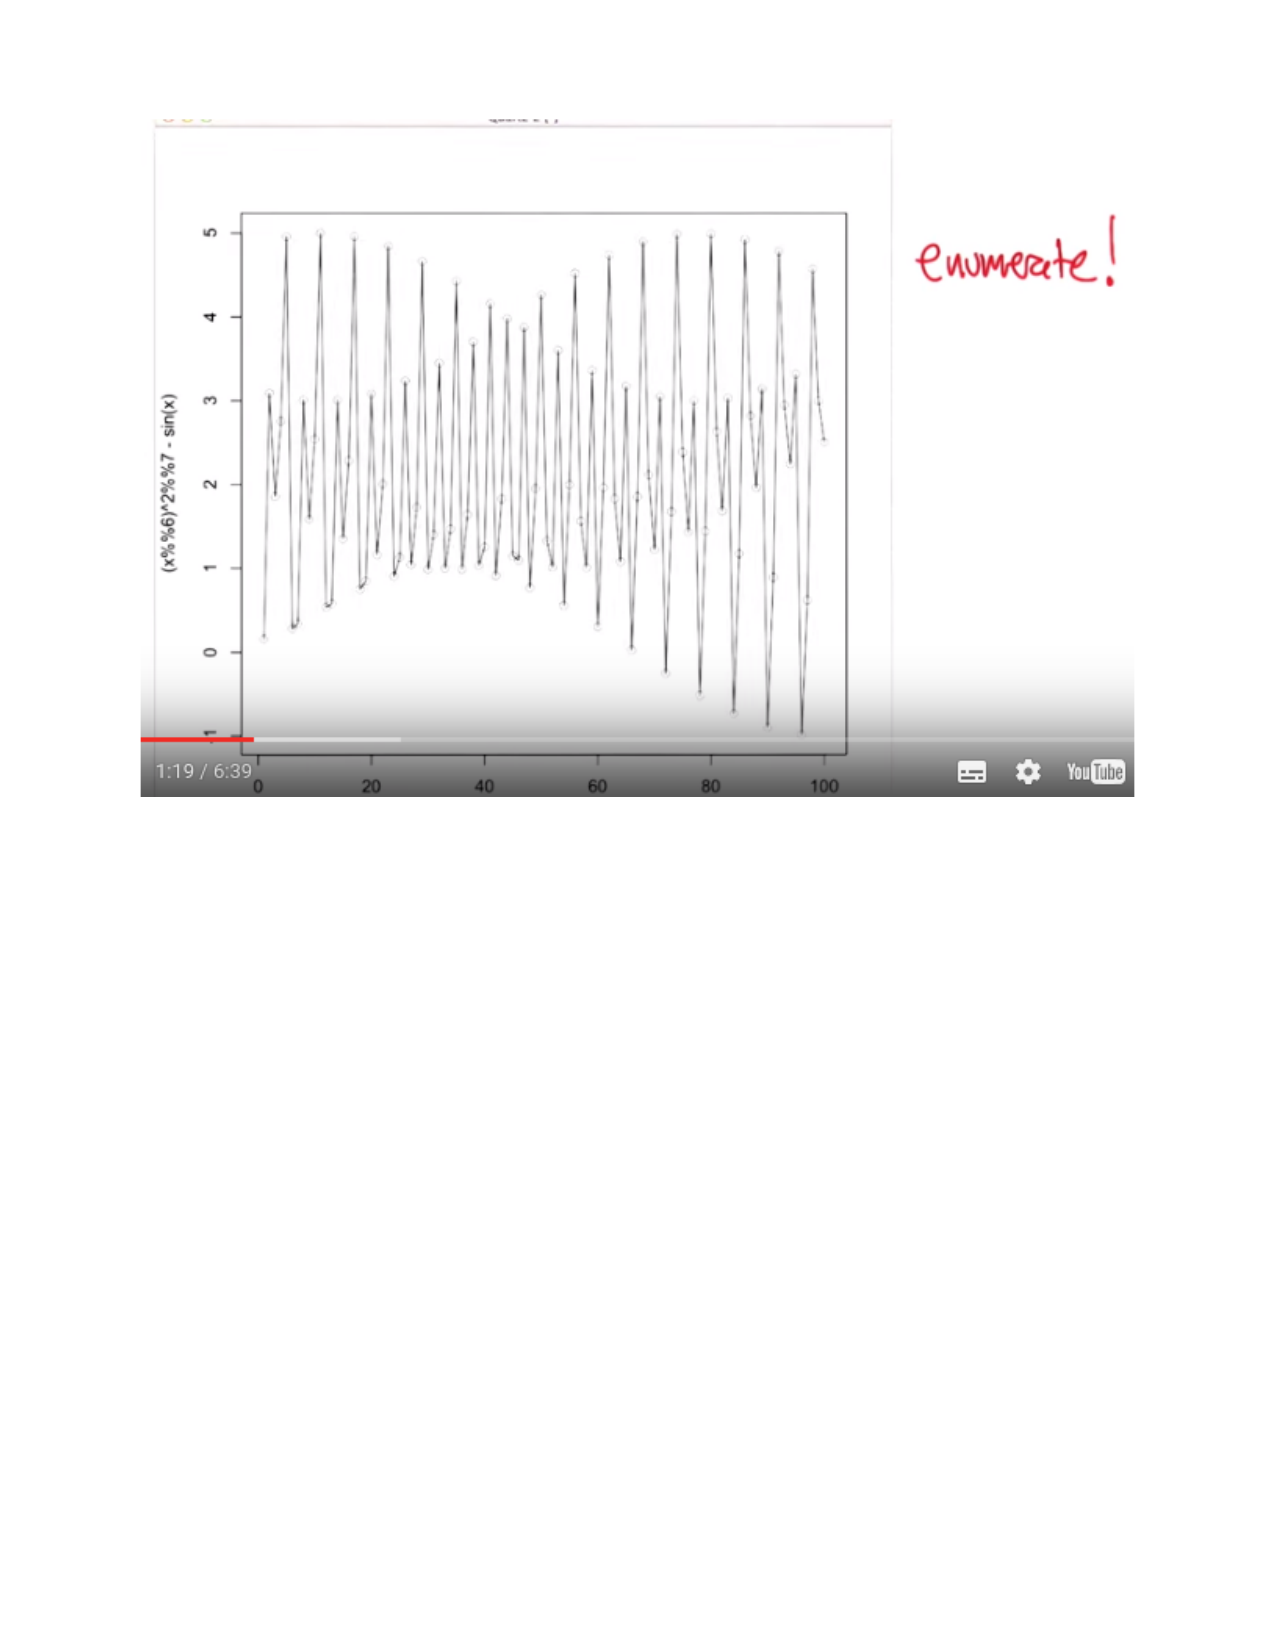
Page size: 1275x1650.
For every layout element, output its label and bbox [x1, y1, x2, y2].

picture [140, 118, 1135, 797]
